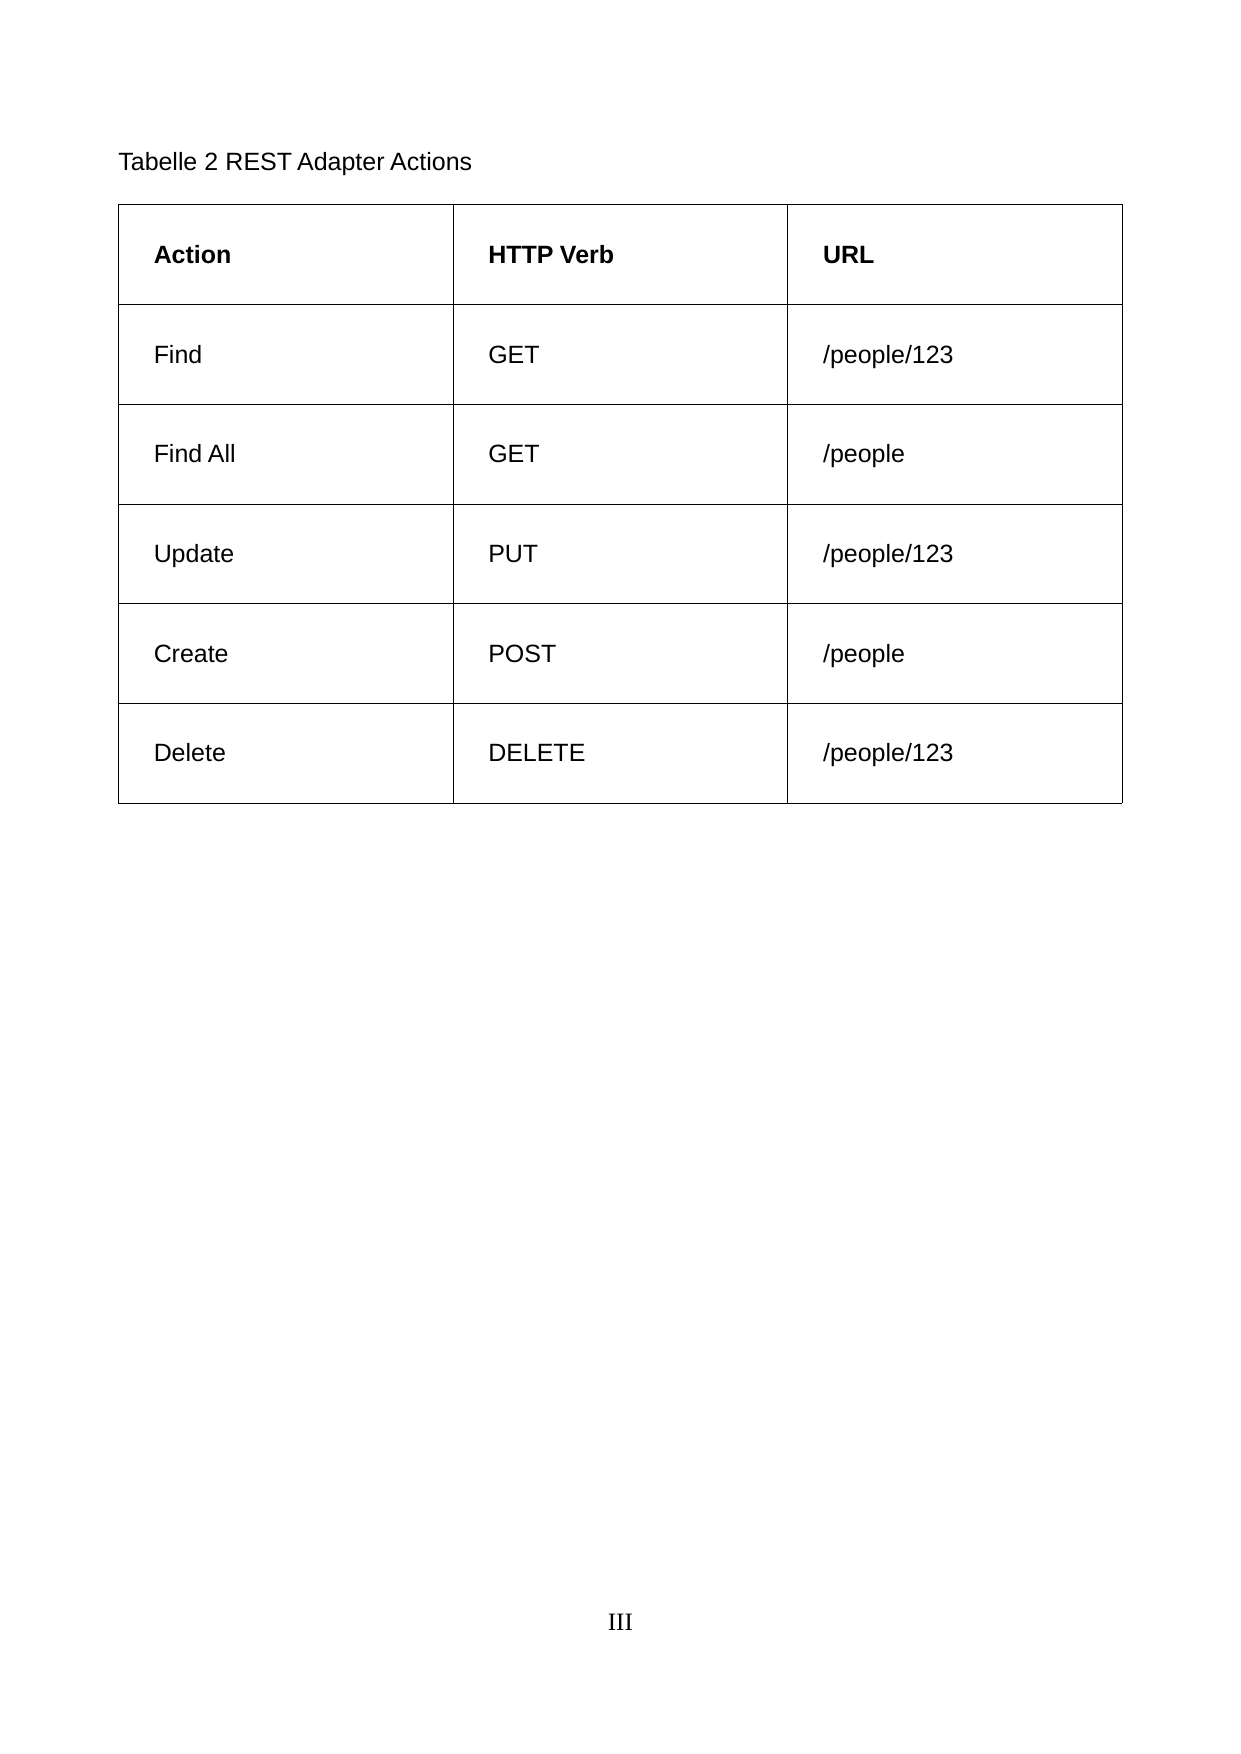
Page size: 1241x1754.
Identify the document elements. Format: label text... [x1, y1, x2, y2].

table_cell /people [788, 604, 1122, 703]
table_cell Find All [119, 405, 453, 503]
table_cell GET [454, 405, 787, 503]
table_cell /people [788, 405, 1122, 503]
table_cell Create [119, 604, 453, 703]
table_cell Update [119, 505, 453, 603]
table_cell /people/123 [788, 505, 1122, 603]
table_cell Delete [119, 704, 453, 802]
table_header HTTP Verb [454, 205, 787, 304]
table_cell Find [119, 305, 453, 404]
table_cell PUT [454, 505, 787, 603]
table_cell GET [454, 305, 787, 404]
text Tabelle 2 REST Adapter Actions [118, 147, 1122, 176]
table_cell DELETE [454, 704, 787, 802]
table_header URL [788, 205, 1122, 304]
table_cell /people/123 [788, 305, 1122, 404]
table_cell /people/123 [788, 704, 1122, 802]
table_cell POST [454, 604, 787, 703]
table_header Action [119, 205, 453, 304]
